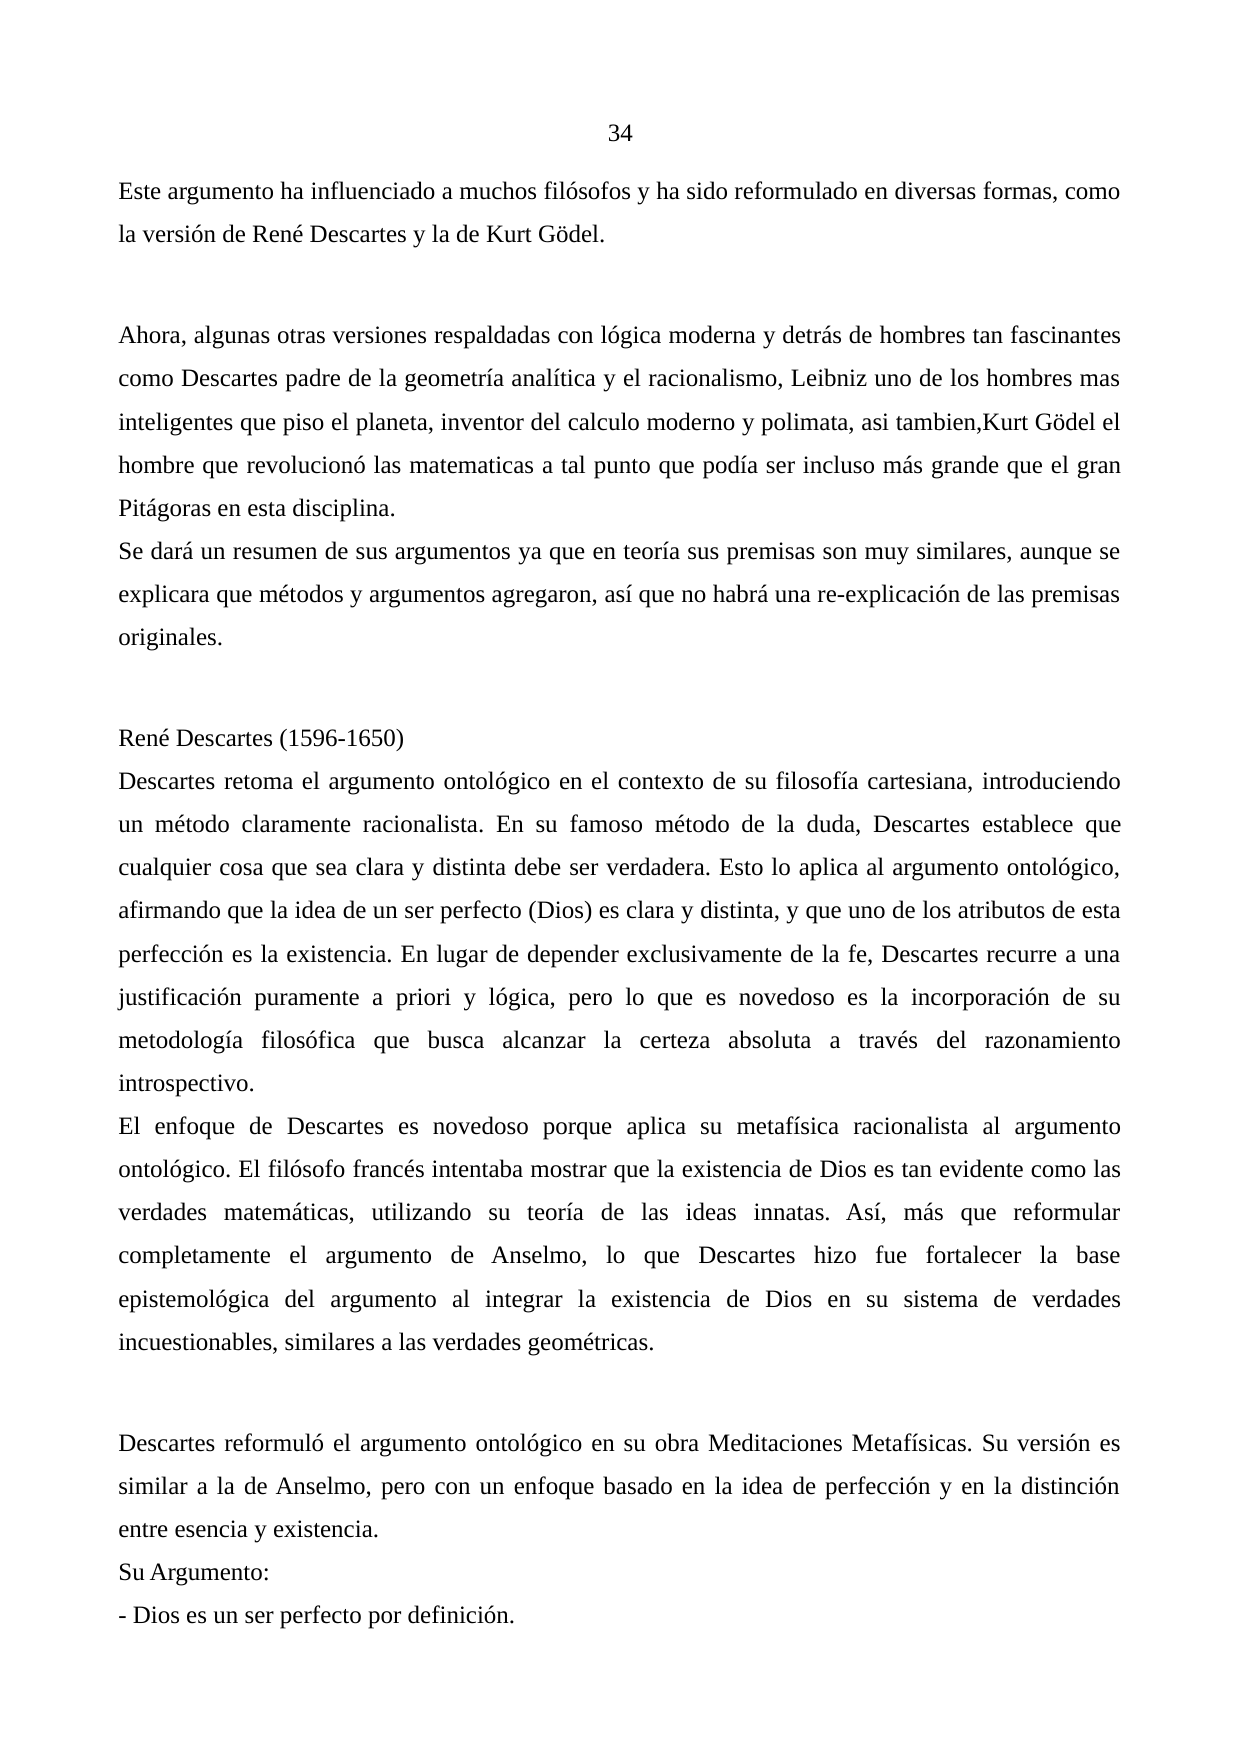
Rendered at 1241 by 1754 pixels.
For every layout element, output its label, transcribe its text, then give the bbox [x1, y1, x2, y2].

text Se dará un resumen de sus argumentos ya que en teoría sus premisas son muy similares, aunque se explicara que métodos y argumentos agregaron, así que no habrá una re-explicación de las premisas originales. [118, 536, 1122, 651]
text Su Argumento: [118, 1557, 1122, 1586]
text El enfoque de Descartes es novedoso porque aplica su metafísica racionalista al argumento ontológico. El filósofo francés intentaba mostrar que la existencia de Dios es tan evidente como las verdades matemáticas, utilizando su teoría de las ideas innatas. Así, más que reformular completamente el argumento de Anselmo, lo que Descartes hizo fue fortalecer la base epistemológica del argumento al integrar la existencia de Dios en su sistema de verdades incuestionables, similares a las verdades geométricas. [118, 1111, 1122, 1356]
text Este argumento ha influenciado a muchos filósofos y ha sido reformulado en diversas formas, como la versión de René Descartes y la de Kurt Gödel. [118, 176, 1122, 248]
text Descartes retoma el argumento ontológico en el contexto de su filosofía cartesiana, introduciendo un método claramente racionalista. En su famoso método de la duda, Descartes establece que cualquier cosa que sea clara y distinta debe ser verdadera. Esto lo aplica al argumento ontológico, afirmando que la idea de un ser perfecto (Dios) es clara y distinta, y que uno de los atributos de esta perfección es la existencia. En lugar de depender exclusivamente de la fe, Descartes recurre a una justificación puramente a priori y lógica, pero lo que es novedoso es la incorporación de su metodología filosófica que busca alcanzar la certeza absoluta a través del razonamiento introspectivo. [118, 766, 1122, 1097]
text Ahora, algunas otras versiones respaldadas con lógica moderna y detrás de hombres tan fascinantes como Descartes padre de la geometría analítica y el racionalismo, Leibniz uno de los hombres mas inteligentes que piso el planeta, inventor del calculo moderno y polimata, asi tambien,Kurt Gödel el hombre que revolucionó las matematicas a tal punto que podía ser incluso más grande que el gran Pitágoras en esta disciplina. [118, 320, 1122, 522]
text René Descartes (1596-1650) [118, 723, 1122, 752]
text Descartes reformuló el argumento ontológico en su obra Meditaciones Metafísicas. Su versión es similar a la de Anselmo, pero con un enfoque basado en la idea de perfección y en la distinción entre esencia y existencia. [118, 1428, 1122, 1543]
text - Dios es un ser perfecto por definición. [118, 1600, 1122, 1629]
